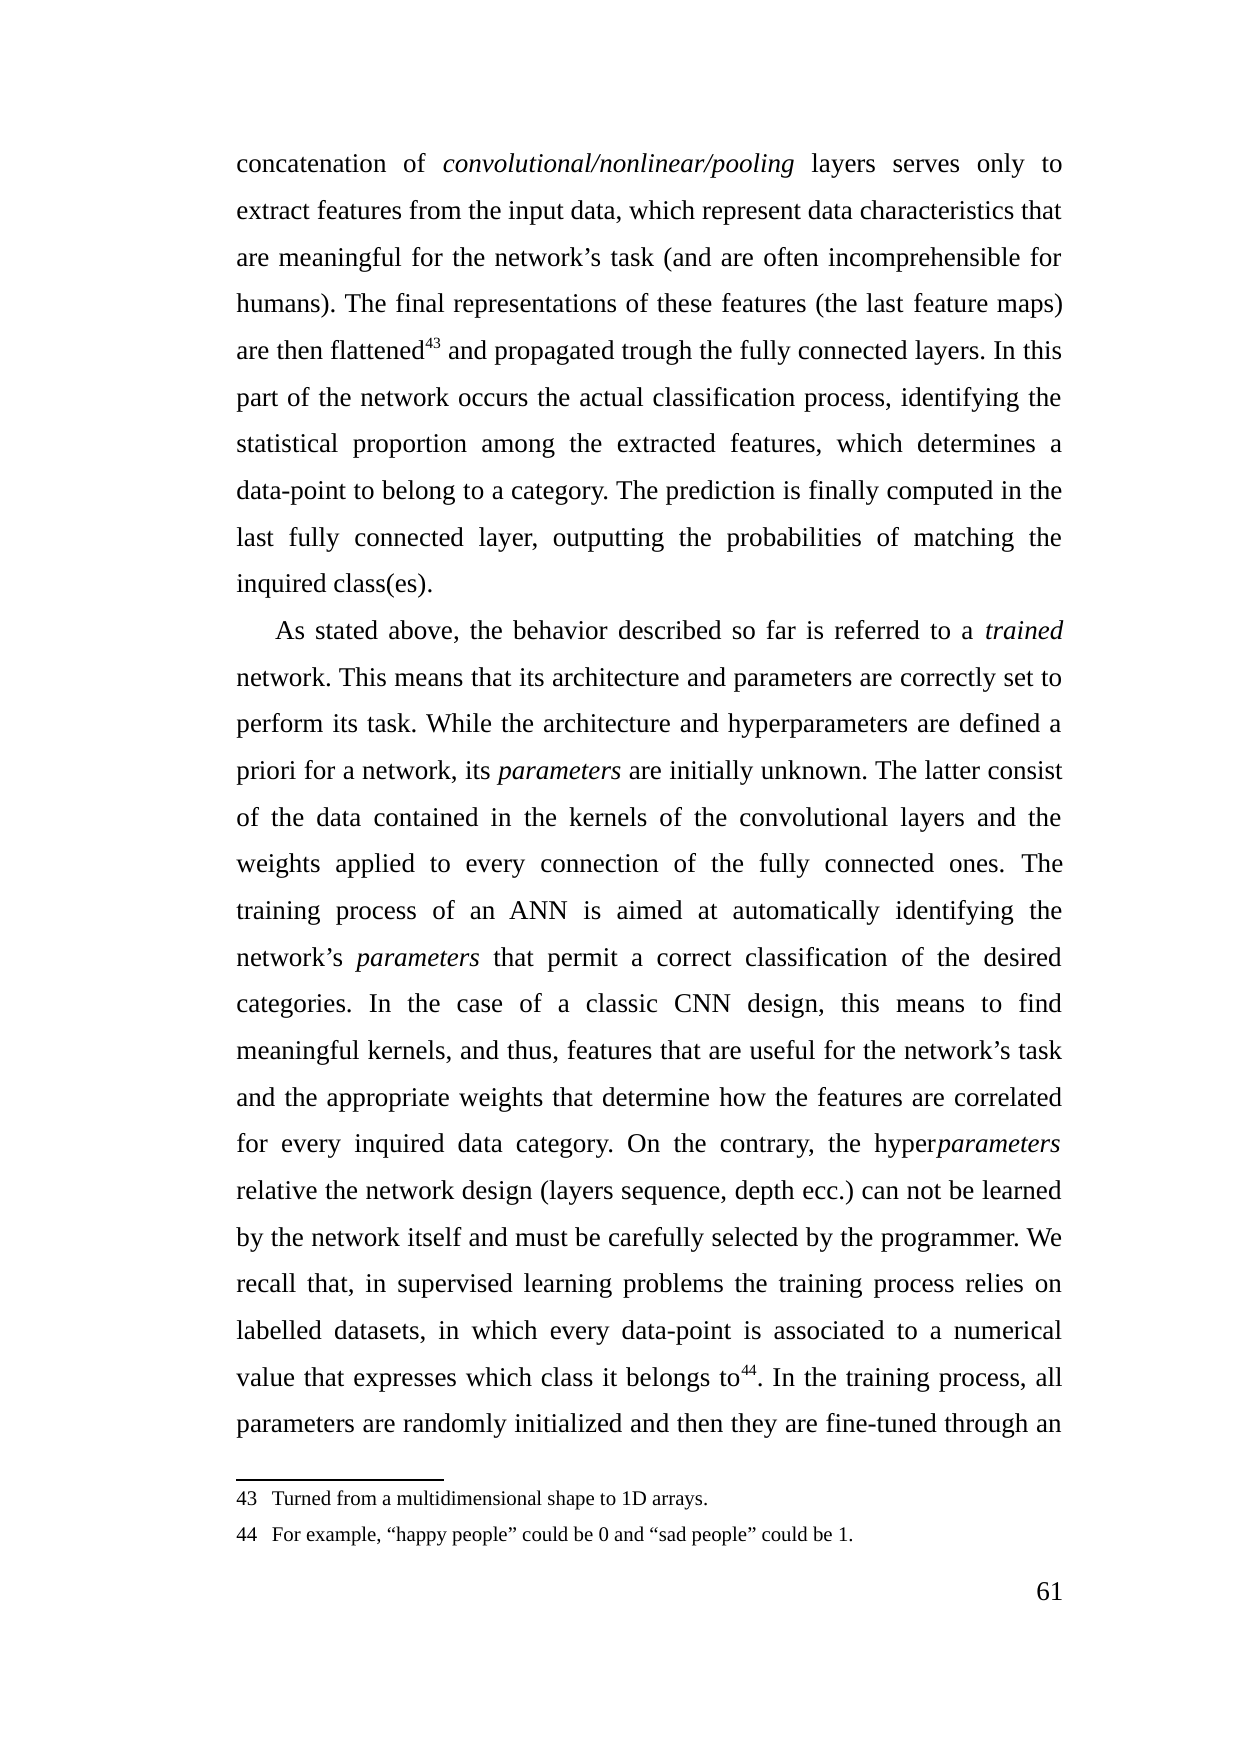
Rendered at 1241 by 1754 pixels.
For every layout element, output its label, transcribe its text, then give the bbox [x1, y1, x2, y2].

text For example, “happy people” could be 0 and “sad people” could be 1. [236, 1522, 1063, 1546]
text As stated above, the behavior described so far is referred to a trained network. This means that its architecture and parameters are correctly set to perform its task. While the architecture and hyperparameters are defined a priori for a network, its parameters are initially unknown. The latter consist of the data contained in the kernels of the convolutional layers and the weights applied to every connection of the fully connected ones. The training process of an ANN is aimed at automatically identifying the network’s parameters that permit a correct classification of the desired categories. In the case of a classic CNN design, this means to find meaningful kernels, and thus, features that are useful for the network’s task and the appropriate weights that determine how the features are correlated for every inquired data category. On the contrary, the hyperparameters relative the network design (layers sequence, depth ecc.) can not be learned by the network itself and must be carefully selected by the programmer. We recall that, in supervised learning problems the training process relies on labelled datasets, in which every data-point is associated to a numerical value that expresses which class it belongs to. In the training process, all parameters are randomly initialized and then they are fine-tuned through an [236, 614, 1063, 1439]
text concatenation of convolutional/nonlinear/pooling layers serves only to extract features from the input data, which represent data characteristics that are meaningful for the network’s task (and are often incomprehensible for humans). The final representations of these features (the last feature maps) are then flattened and propagated trough the fully connected layers. In this part of the network occurs the actual classification process, identifying the statistical proportion among the extracted features, which determines a data-point to belong to a category. The prediction is finally computed in the last fully connected layer, outputting the probabilities of matching the inquired class(es). [236, 148, 1063, 599]
text Turned from a multidimensional shape to 1D arrays. [236, 1486, 1063, 1510]
